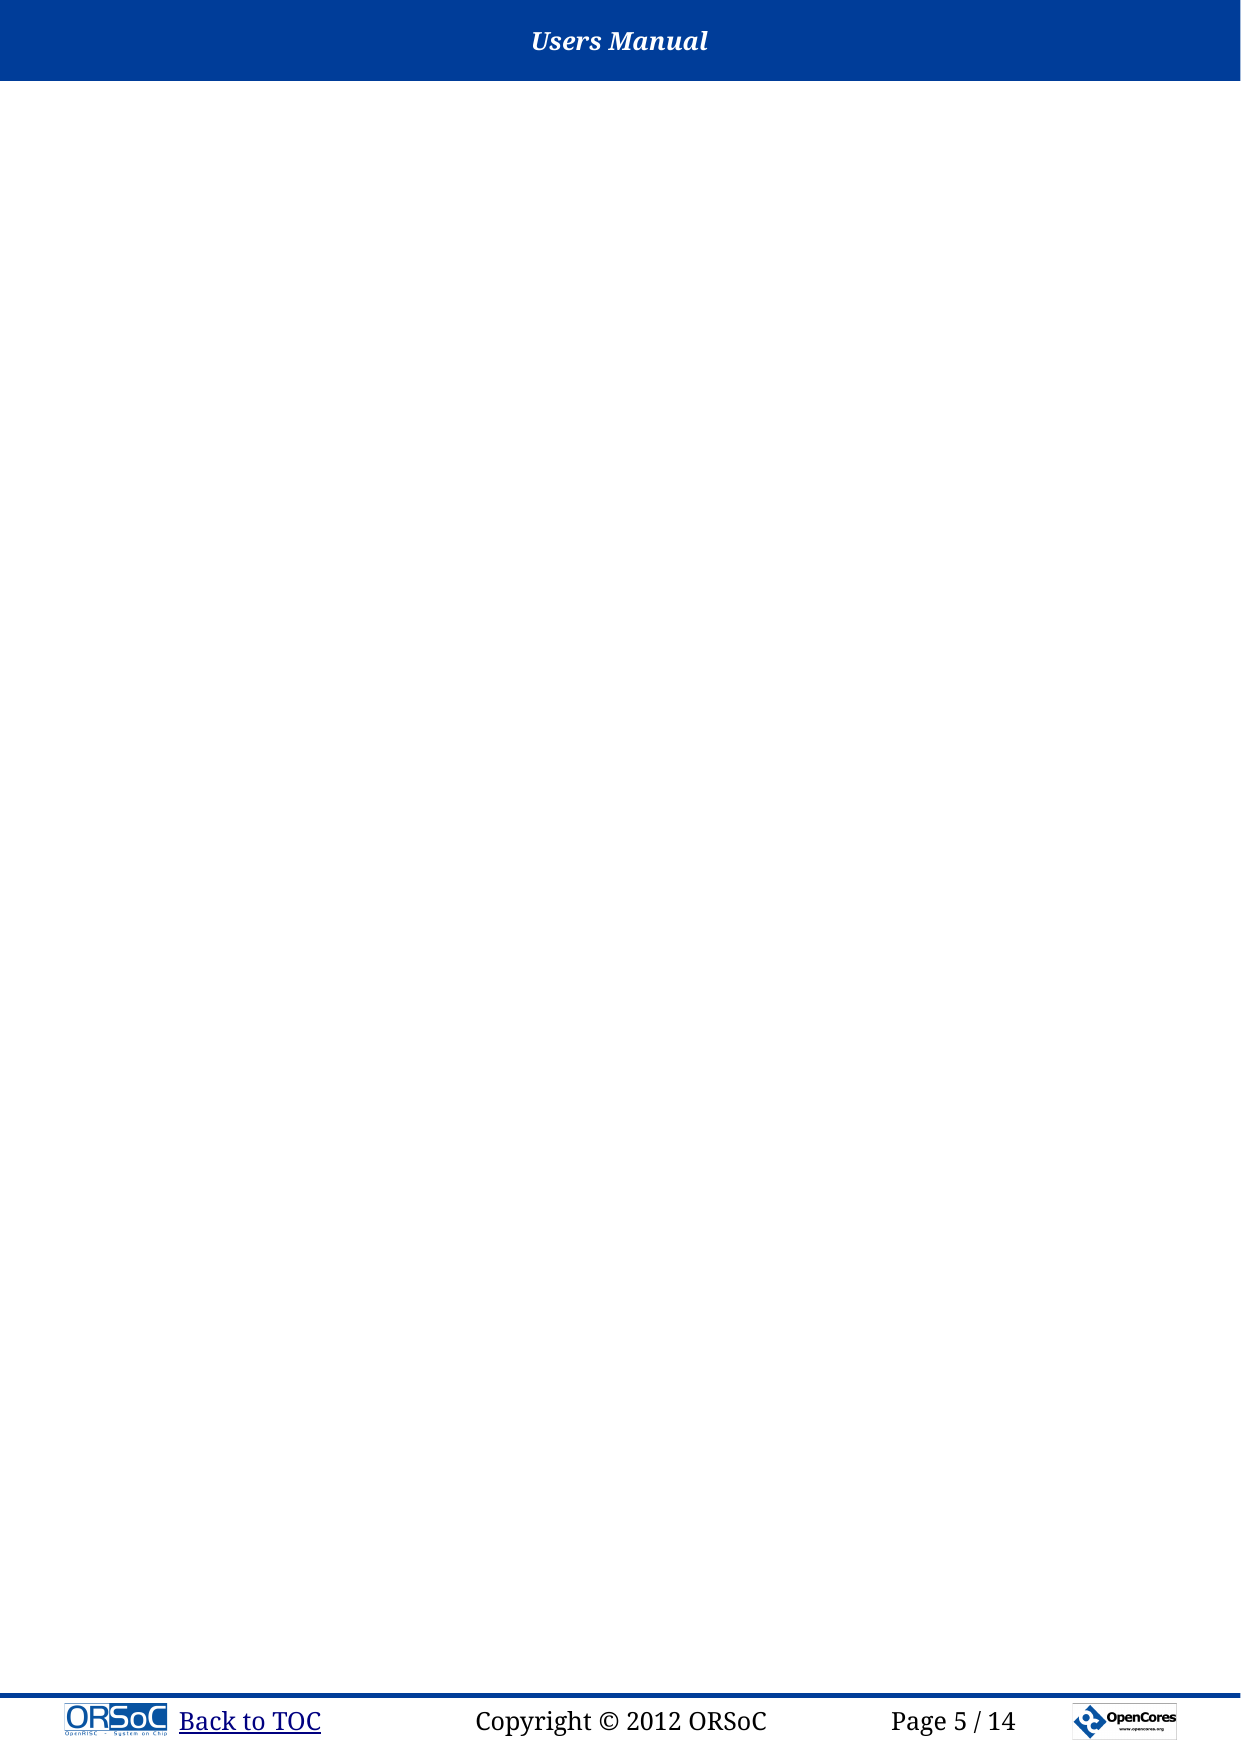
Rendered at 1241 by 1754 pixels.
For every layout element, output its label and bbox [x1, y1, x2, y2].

picture [64, 1703, 168, 1736]
picture [1072, 1703, 1177, 1740]
